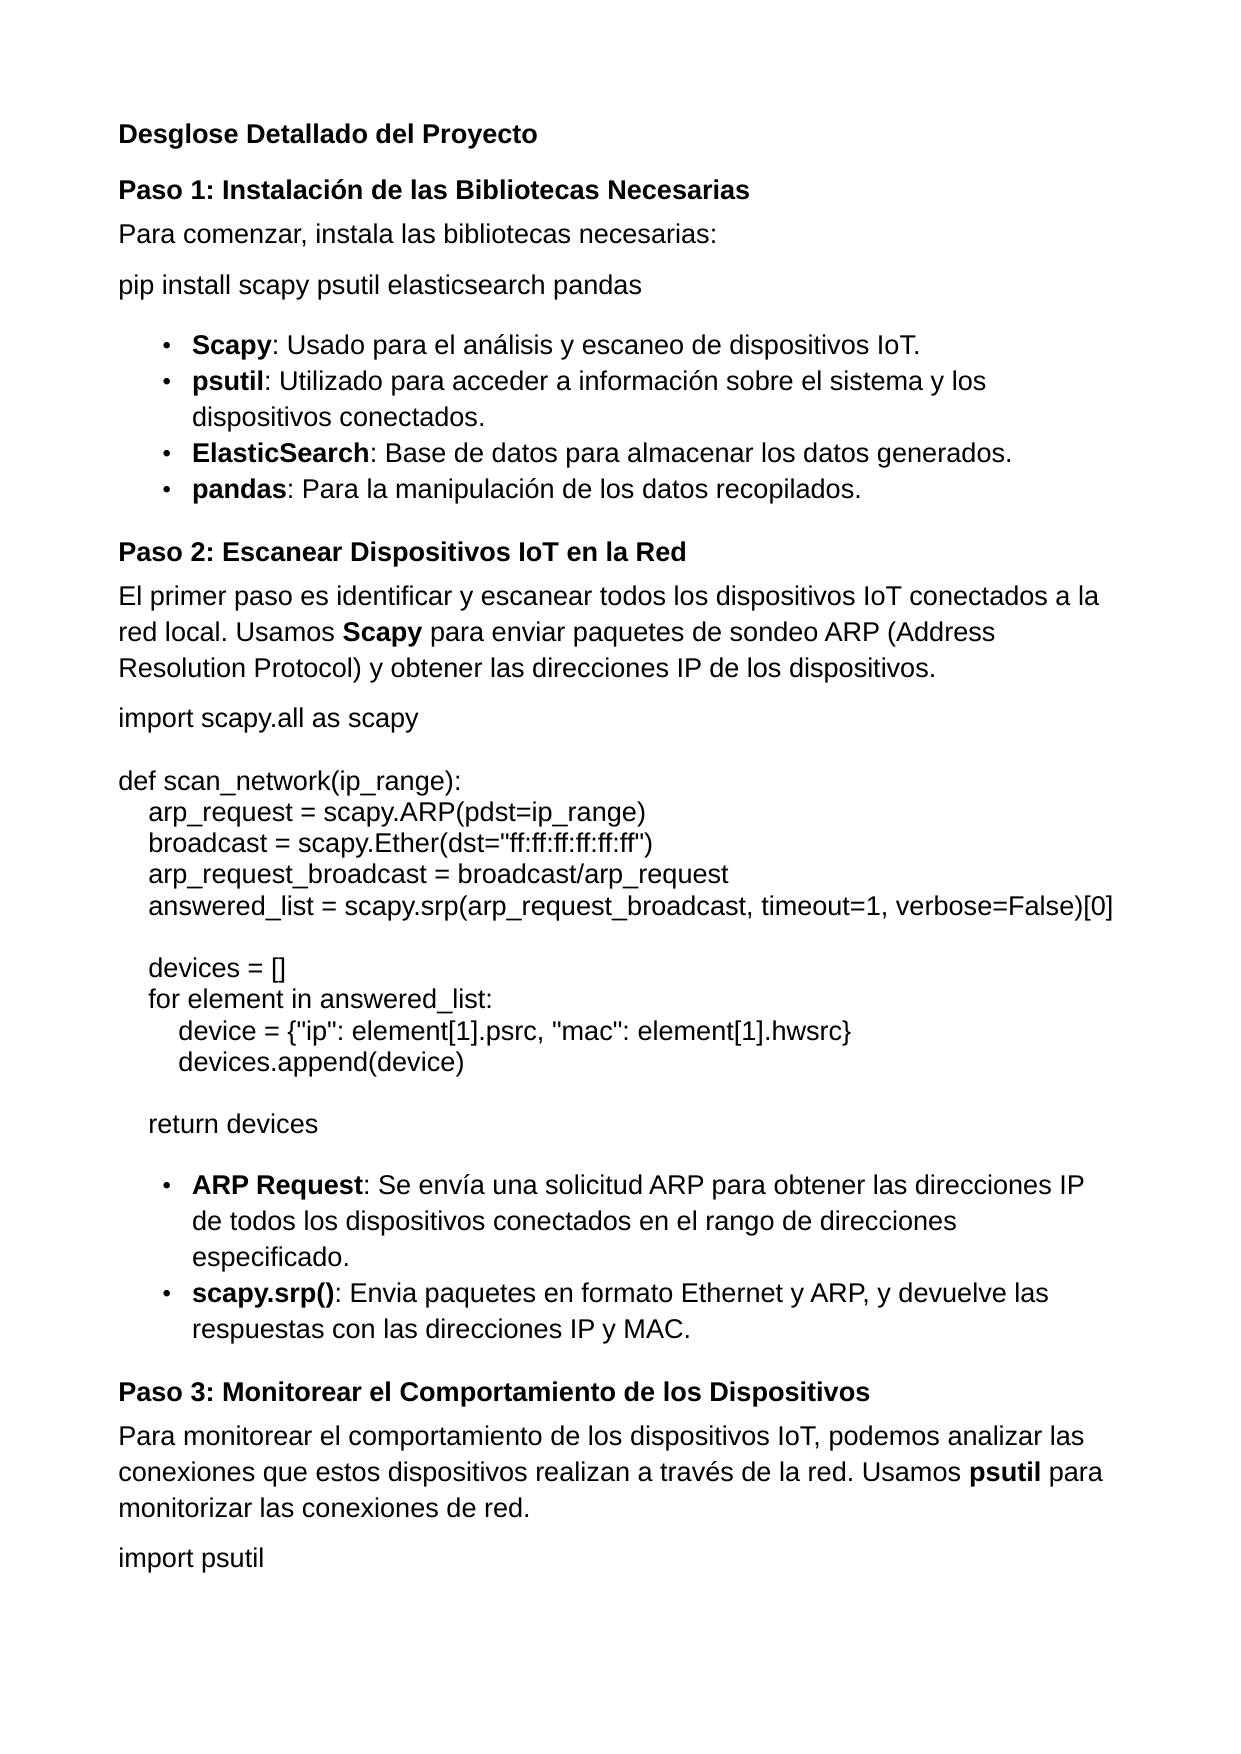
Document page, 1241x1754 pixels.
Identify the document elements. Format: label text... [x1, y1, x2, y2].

text arp_request_broadcast = broadcast/arp_request [118, 858, 1122, 890]
subtitle Paso 1: Instalación de las Bibliotecas Necesarias [118, 174, 1122, 206]
text devices = [] [118, 952, 1122, 983]
text for element in answered_list: [118, 983, 1122, 1015]
text broadcast = scapy.Ether(dst="ff:ff:ff:ff:ff:ff") [118, 827, 1122, 858]
text El primer paso es identificar y escanear todos los dispositivos IoT conectados a la red local. Usamos Scapy para enviar paquetes de sondeo ARP (Address Resolution Protocol) y obtener las direcciones IP de los dispositivos. [118, 580, 1122, 683]
text import psutil [118, 1542, 1122, 1573]
list psutil: Utilizado para acceder a información sobre el sistema y los dispositivos conectados. [162, 365, 1122, 432]
list scapy.srp(): Envia paquetes en formato Ethernet y ARP, y devuelve las respuestas con las direcciones IP y MAC. [162, 1277, 1122, 1344]
text arp_request = scapy.ARP(pdst=ip_range) [118, 796, 1122, 827]
subtitle Desglose Detallado del Proyecto [118, 118, 1122, 149]
list Scapy: Usado para el análisis y escaneo de dispositivos IoT. [162, 329, 1122, 361]
text def scan_network(ip_range): [118, 765, 1122, 796]
text return devices [118, 1108, 1122, 1140]
list ElasticSearch: Base de datos para almacenar los datos generados. [162, 437, 1122, 468]
text import scapy.all as scapy [118, 702, 1122, 733]
text device = {"ip": element[1].psrc, "mac": element[1].hwsrc} [118, 1015, 1122, 1046]
text devices.append(device) [118, 1046, 1122, 1077]
text answered_list = scapy.srp(arp_request_broadcast, timeout=1, verbose=False)[0] [118, 890, 1122, 921]
list pandas: Para la manipulación de los datos recopilados. [162, 473, 1122, 504]
subtitle Paso 3: Monitorear el Comportamiento de los Dispositivos [118, 1376, 1122, 1407]
subtitle Paso 2: Escanear Dispositivos IoT en la Red [118, 536, 1122, 567]
text pip install scapy psutil elasticsearch pandas [118, 269, 1122, 300]
text Para monitorear el comportamiento de los dispositivos IoT, podemos analizar las conexiones que estos dispositivos realizan a través de la red. Usamos psutil para monitorizar las conexiones de red. [118, 1420, 1122, 1523]
list ARP Request: Se envía una solicitud ARP para obtener las direcciones IP de todos los dispositivos conectados en el rango de direcciones especificado. [162, 1169, 1122, 1272]
text Para comenzar, instala las bibliotecas necesarias: [118, 218, 1122, 249]
